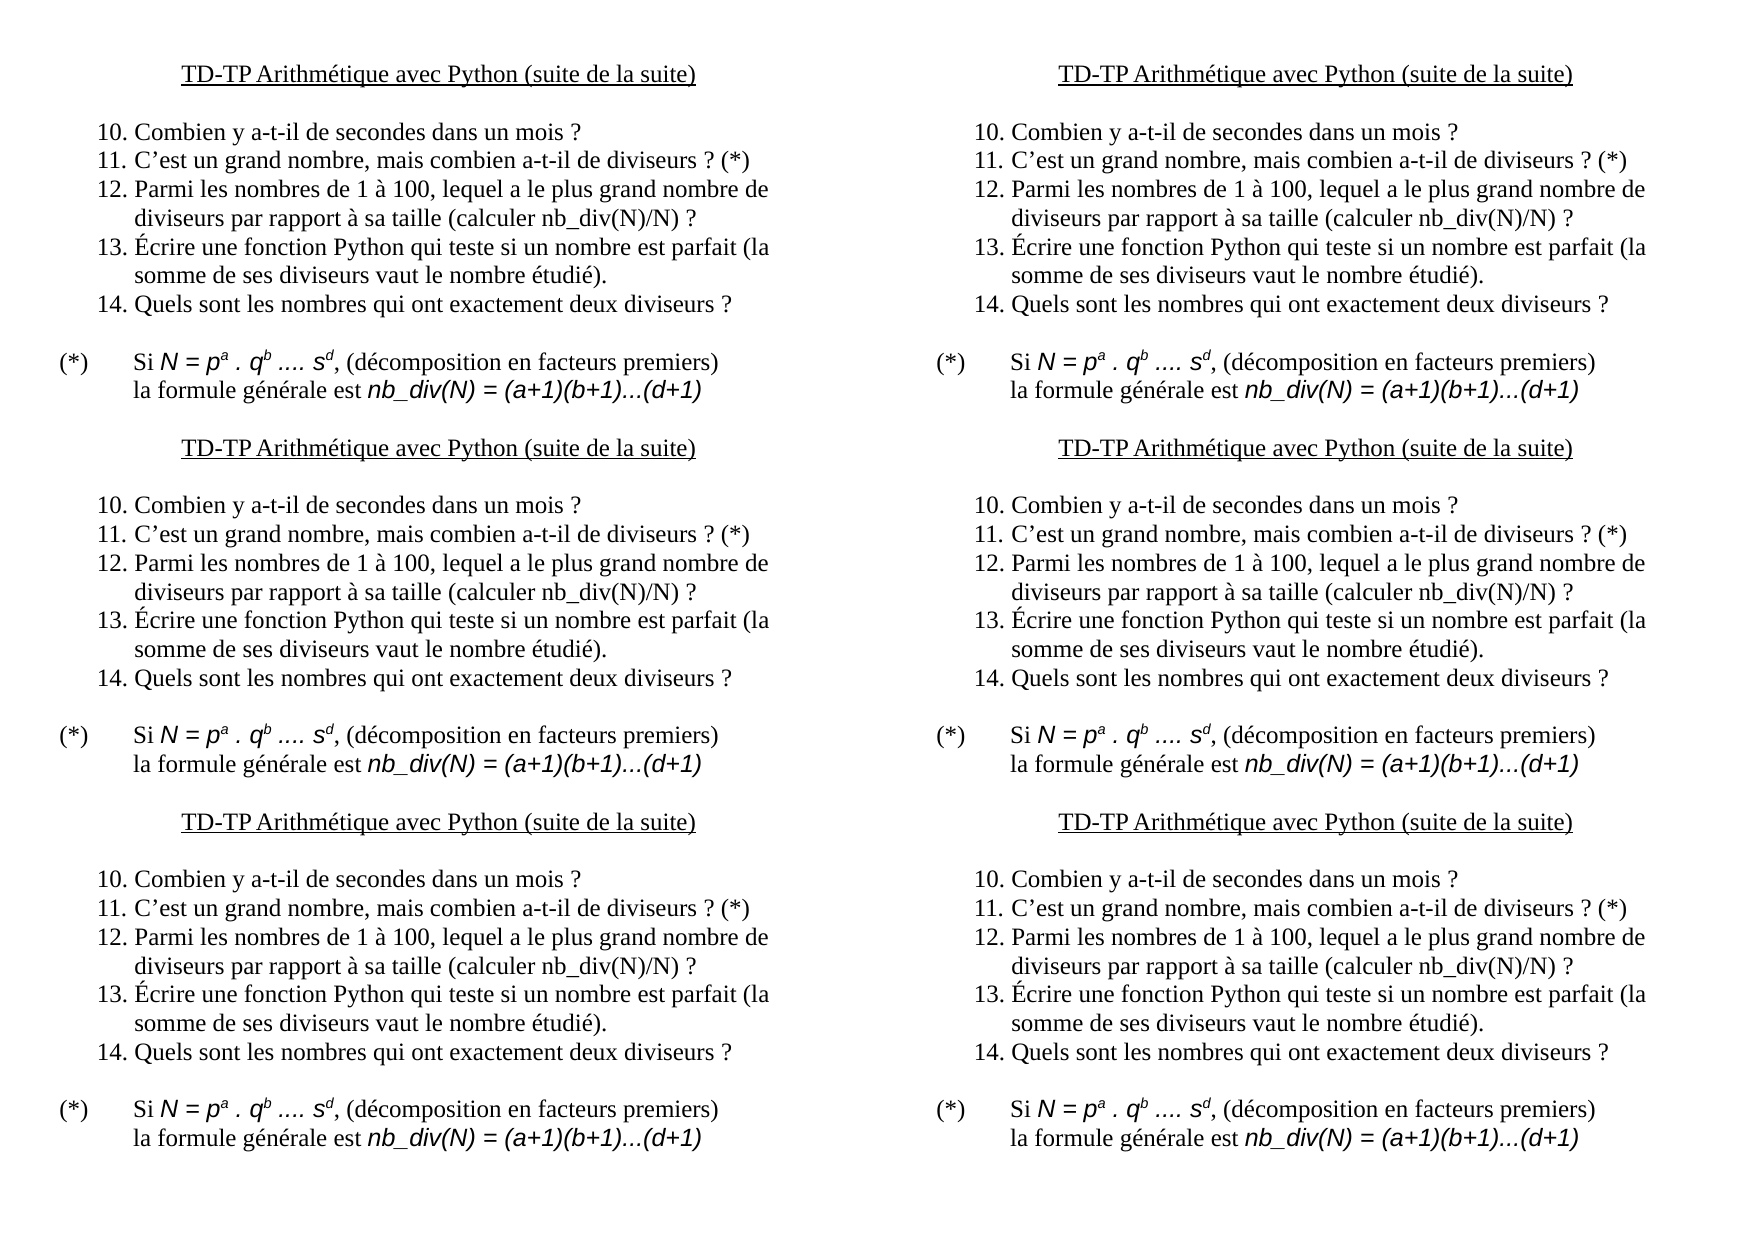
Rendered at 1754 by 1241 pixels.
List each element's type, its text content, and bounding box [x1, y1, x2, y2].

list Combien y a-t-il de secondes dans un mois ? [973, 117, 1695, 145]
text (*) Si N = pa . qb .... sd, (décomposition en facteurs premiers) [59, 347, 818, 375]
list Écrire une fonction Python qui teste si un nombre est parfait (la somme de ses diviseurs vaut le nombre étudié). [973, 979, 1695, 1037]
text la formule générale est nb_div(N) = (a+1)(b+1)...(d+1) [59, 1123, 818, 1152]
text la formule générale est nb_div(N) = (a+1)(b+1)...(d+1) [936, 1123, 1695, 1152]
text (*) Si N = pa . qb .... sd, (décomposition en facteurs premiers) [936, 347, 1695, 375]
text la formule générale est nb_div(N) = (a+1)(b+1)...(d+1) [59, 375, 818, 404]
list Parmi les nombres de 1 à 100, lequel a le plus grand nombre de diviseurs par rapport à sa taille (calculer nb_div(N)/N) ? [97, 922, 818, 979]
list Parmi les nombres de 1 à 100, lequel a le plus grand nombre de diviseurs par rapport à sa taille (calculer nb_div(N)/N) ? [97, 548, 818, 606]
text TD-TP Arithmétique avec Python (suite de la suite) [936, 807, 1695, 836]
text (*) Si N = pa . qb .... sd, (décomposition en facteurs premiers) [936, 721, 1695, 749]
list Parmi les nombres de 1 à 100, lequel a le plus grand nombre de diviseurs par rapport à sa taille (calculer nb_div(N)/N) ? [973, 922, 1695, 979]
text TD-TP Arithmétique avec Python (suite de la suite) [59, 807, 818, 836]
list C’est un grand nombre, mais combien a-t-il de diviseurs ? (*) [97, 519, 818, 548]
list Combien y a-t-il de secondes dans un mois ? [973, 864, 1695, 893]
text (*) Si N = pa . qb .... sd, (décomposition en facteurs premiers) [59, 1094, 818, 1123]
list Parmi les nombres de 1 à 100, lequel a le plus grand nombre de diviseurs par rapport à sa taille (calculer nb_div(N)/N) ? [973, 174, 1695, 232]
list Quels sont les nombres qui ont exactement deux diviseurs ? [97, 663, 818, 692]
list C’est un grand nombre, mais combien a-t-il de diviseurs ? (*) [973, 145, 1695, 174]
list C’est un grand nombre, mais combien a-t-il de diviseurs ? (*) [973, 519, 1695, 548]
text la formule générale est nb_div(N) = (a+1)(b+1)...(d+1) [59, 749, 818, 778]
text TD-TP Arithmétique avec Python (suite de la suite) [59, 59, 818, 88]
list C’est un grand nombre, mais combien a-t-il de diviseurs ? (*) [97, 893, 818, 922]
list C’est un grand nombre, mais combien a-t-il de diviseurs ? (*) [97, 145, 818, 174]
list Parmi les nombres de 1 à 100, lequel a le plus grand nombre de diviseurs par rapport à sa taille (calculer nb_div(N)/N) ? [97, 174, 818, 232]
list Écrire une fonction Python qui teste si un nombre est parfait (la somme de ses diviseurs vaut le nombre étudié). [973, 606, 1695, 663]
text (*) Si N = pa . qb .... sd, (décomposition en facteurs premiers) [59, 721, 818, 749]
list Quels sont les nombres qui ont exactement deux diviseurs ? [973, 289, 1695, 318]
text (*) Si N = pa . qb .... sd, (décomposition en facteurs premiers) [936, 1094, 1695, 1123]
text la formule générale est nb_div(N) = (a+1)(b+1)...(d+1) [936, 749, 1695, 778]
text la formule générale est nb_div(N) = (a+1)(b+1)...(d+1) [936, 375, 1695, 404]
list Écrire une fonction Python qui teste si un nombre est parfait (la somme de ses diviseurs vaut le nombre étudié). [97, 232, 818, 289]
list Quels sont les nombres qui ont exactement deux diviseurs ? [973, 1037, 1695, 1066]
list Quels sont les nombres qui ont exactement deux diviseurs ? [97, 289, 818, 318]
list Combien y a-t-il de secondes dans un mois ? [97, 864, 818, 893]
list Écrire une fonction Python qui teste si un nombre est parfait (la somme de ses diviseurs vaut le nombre étudié). [97, 606, 818, 663]
list Parmi les nombres de 1 à 100, lequel a le plus grand nombre de diviseurs par rapport à sa taille (calculer nb_div(N)/N) ? [973, 548, 1695, 606]
list Combien y a-t-il de secondes dans un mois ? [97, 117, 818, 145]
list Quels sont les nombres qui ont exactement deux diviseurs ? [97, 1037, 818, 1066]
list Quels sont les nombres qui ont exactement deux diviseurs ? [973, 663, 1695, 692]
list Combien y a-t-il de secondes dans un mois ? [97, 491, 818, 519]
text TD-TP Arithmétique avec Python (suite de la suite) [59, 433, 818, 462]
list Combien y a-t-il de secondes dans un mois ? [973, 491, 1695, 519]
text TD-TP Arithmétique avec Python (suite de la suite) [936, 59, 1695, 88]
list Écrire une fonction Python qui teste si un nombre est parfait (la somme de ses diviseurs vaut le nombre étudié). [97, 979, 818, 1037]
list C’est un grand nombre, mais combien a-t-il de diviseurs ? (*) [973, 893, 1695, 922]
text TD-TP Arithmétique avec Python (suite de la suite) [936, 433, 1695, 462]
list Écrire une fonction Python qui teste si un nombre est parfait (la somme de ses diviseurs vaut le nombre étudié). [973, 232, 1695, 289]
